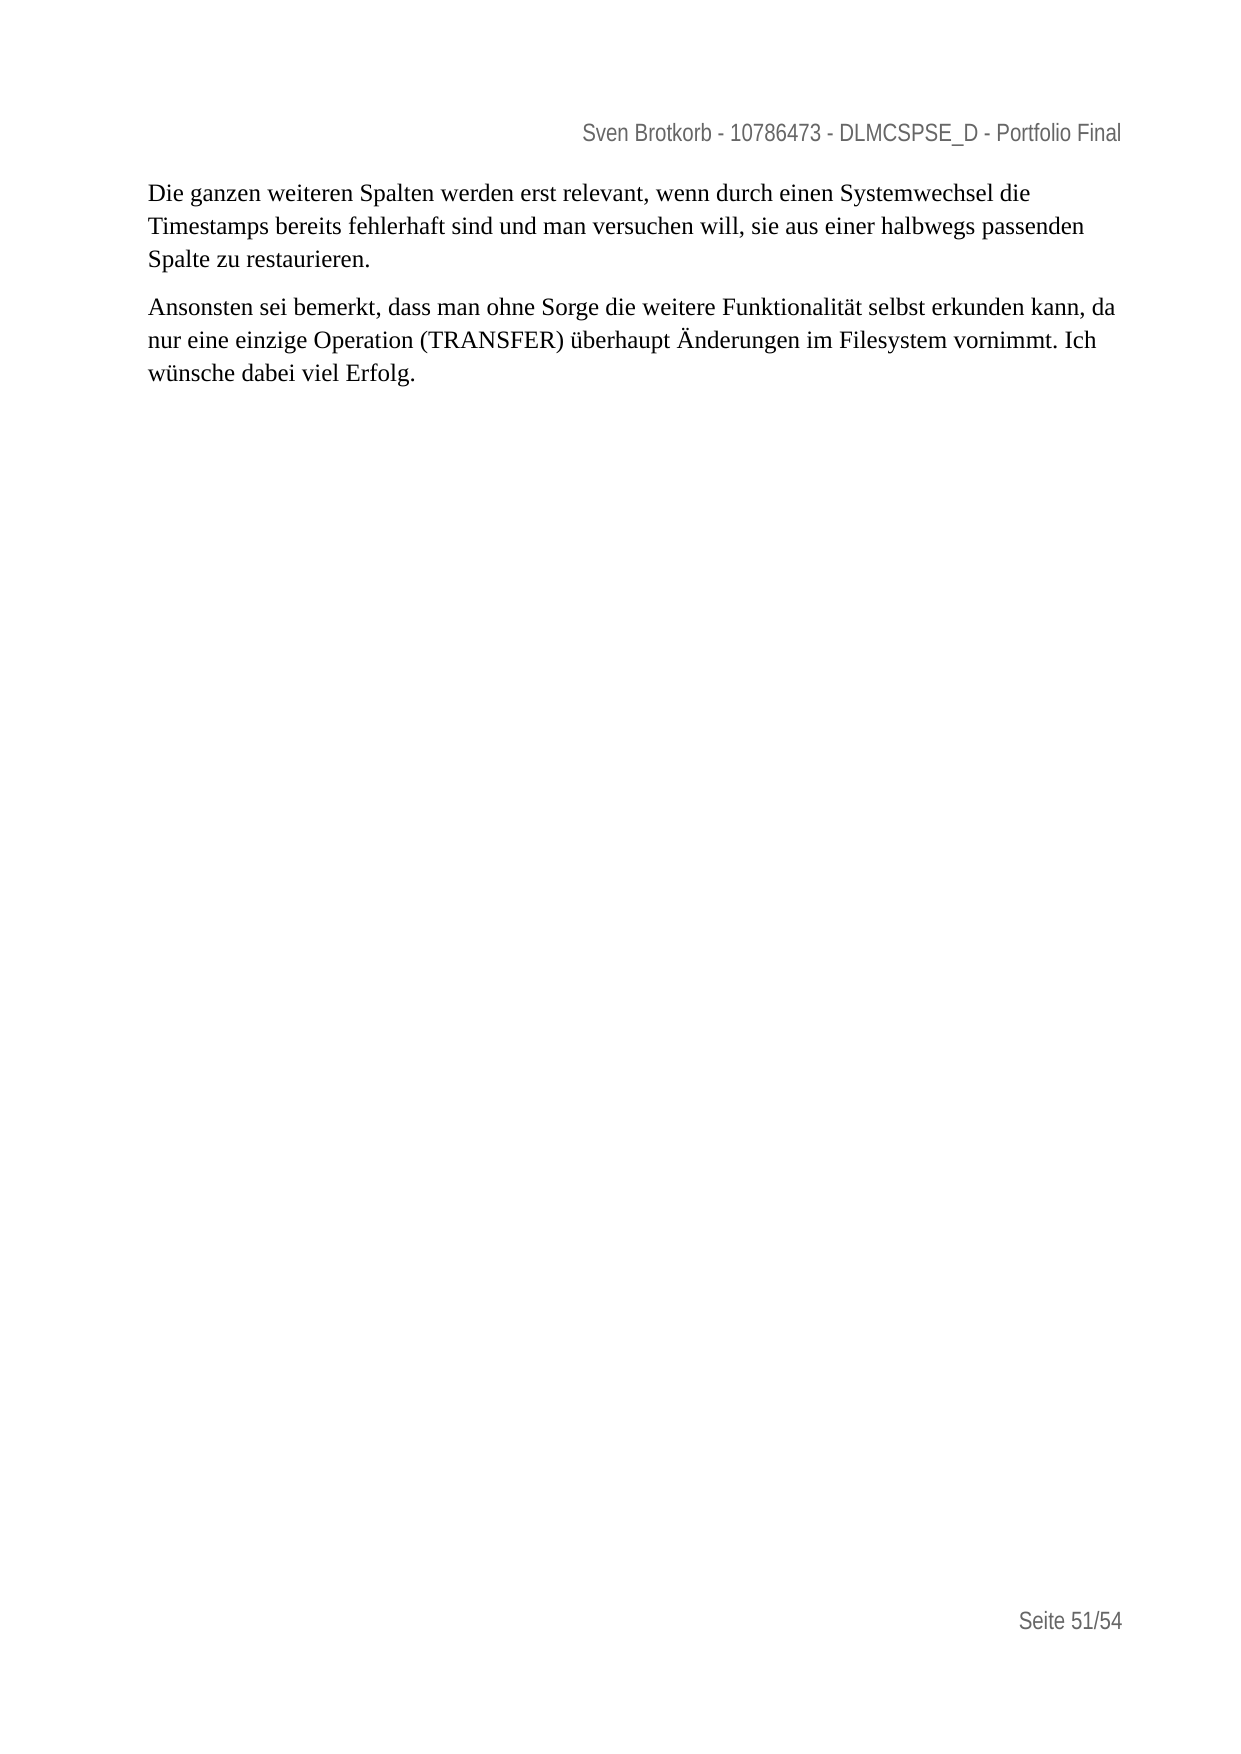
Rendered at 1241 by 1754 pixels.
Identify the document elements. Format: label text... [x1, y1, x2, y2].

text Die ganzen weiteren Spalten werden erst relevant, wenn durch einen Systemwechsel die Timestamps bereits fehlerhaft sind und man versuchen will, sie aus einer halbwegs passenden Spalte zu restaurieren. [148, 178, 1122, 273]
text Ansonsten sei bemerkt, dass man ohne Sorge die weitere Funktionalität selbst erkunden kann, da nur eine einzige Operation (TRANSFER) überhaupt Änderungen im Filesystem vornimmt. Ich wünsche dabei viel Erfolg. [148, 292, 1122, 387]
